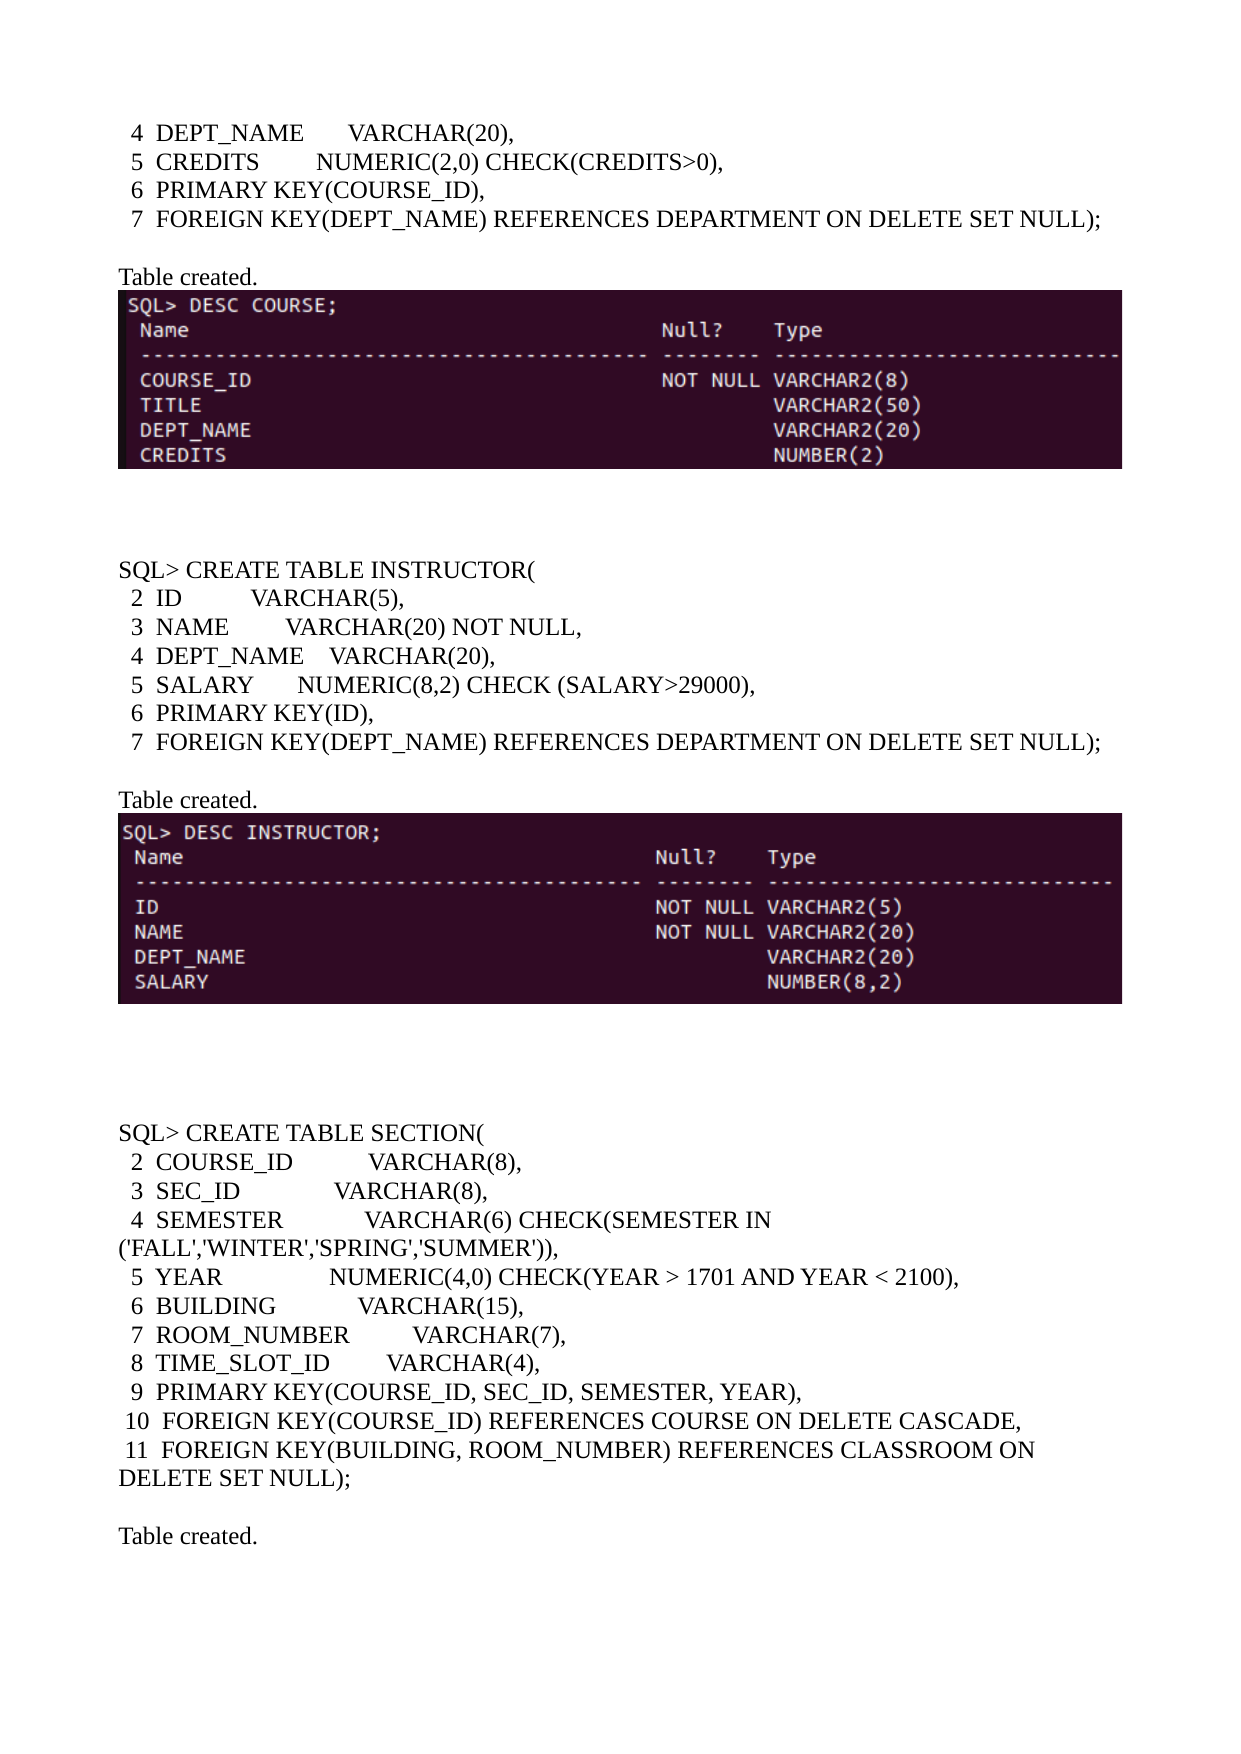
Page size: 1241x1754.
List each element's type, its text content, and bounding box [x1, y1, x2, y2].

text 4 DEPT_NAME VARCHAR(20), [118, 118, 1122, 147]
text Table created. [118, 262, 1122, 290]
picture [118, 290, 1123, 469]
text 6 PRIMARY KEY(COURSE_ID), [118, 176, 1122, 204]
text 5 YEAR NUMERIC(4,0) CHECK(YEAR > 1701 AND YEAR < 2100), [118, 1262, 1122, 1291]
text 2 ID VARCHAR(5), [118, 583, 1122, 612]
text 2 COURSE_ID VARCHAR(8), [118, 1147, 1122, 1176]
text 11 FOREIGN KEY(BUILDING, ROOM_NUMBER) REFERENCES CLASSROOM ON DELETE SET NULL); [118, 1435, 1122, 1492]
text 7 ROOM_NUMBER VARCHAR(7), [118, 1320, 1122, 1348]
text 6 BUILDING VARCHAR(15), [118, 1291, 1122, 1320]
picture [118, 813, 1123, 1004]
text 7 FOREIGN KEY(DEPT_NAME) REFERENCES DEPARTMENT ON DELETE SET NULL); [118, 727, 1122, 756]
text 8 TIME_SLOT_ID VARCHAR(4), [118, 1348, 1122, 1377]
text SQL> CREATE TABLE SECTION( [118, 1118, 1122, 1147]
text 4 SEMESTER VARCHAR(6) CHECK(SEMESTER IN ('FALL','WINTER','SPRING','SUMMER')), [118, 1205, 1122, 1262]
text Table created. [118, 785, 1122, 813]
text 7 FOREIGN KEY(DEPT_NAME) REFERENCES DEPARTMENT ON DELETE SET NULL); [118, 204, 1122, 233]
text 4 DEPT_NAME VARCHAR(20), [118, 641, 1122, 670]
text Table created. [118, 1521, 1122, 1550]
text 10 FOREIGN KEY(COURSE_ID) REFERENCES COURSE ON DELETE CASCADE, [118, 1406, 1122, 1435]
text 3 SEC_ID VARCHAR(8), [118, 1176, 1122, 1205]
text 5 SALARY NUMERIC(8,2) CHECK (SALARY>29000), [118, 670, 1122, 698]
text 5 CREDITS NUMERIC(2,0) CHECK(CREDITS>0), [118, 147, 1122, 176]
text 6 PRIMARY KEY(ID), [118, 698, 1122, 727]
text SQL> CREATE TABLE INSTRUCTOR( [118, 555, 1122, 583]
text 9 PRIMARY KEY(COURSE_ID, SEC_ID, SEMESTER, YEAR), [118, 1377, 1122, 1406]
text 3 NAME VARCHAR(20) NOT NULL, [118, 612, 1122, 641]
